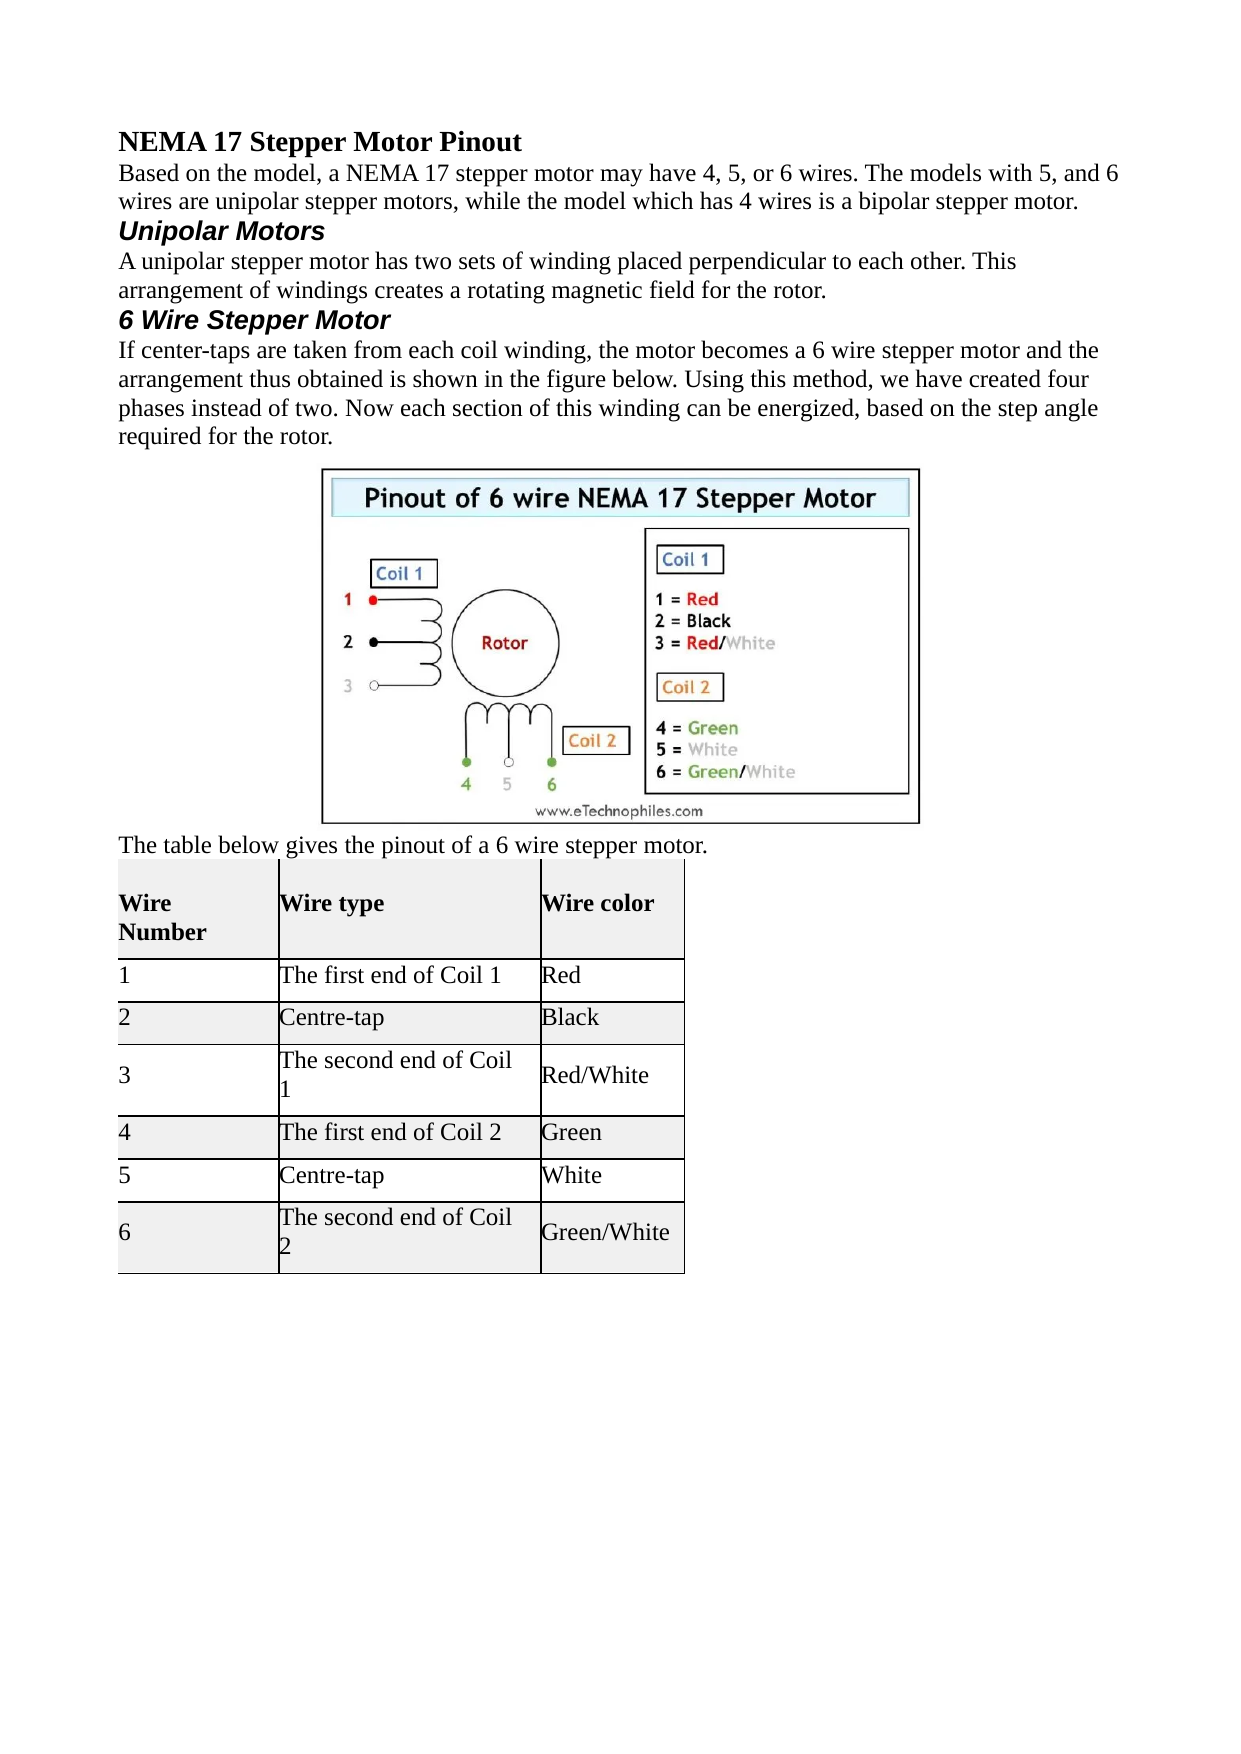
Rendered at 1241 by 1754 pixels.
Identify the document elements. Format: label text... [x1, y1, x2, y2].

text If center-taps are taken from each coil winding, the motor becomes a 6 wire stepper motor and the arrangement thus obtained is shown in the figure below. Using this method, we have created four phases instead of two. Now each section of this winding can be energized, based on the step angle required for the rotor. [118, 335, 1122, 450]
picture [316, 463, 924, 831]
table_header Wire color [542, 859, 684, 958]
subtitle 6 Wire Stepper Motor [118, 304, 1122, 335]
table_cell 6 [118, 1203, 278, 1272]
table_cell The first end of Coil 2 [280, 1117, 540, 1158]
table_cell Centre-tap [280, 1003, 540, 1044]
table_cell 4 [118, 1117, 278, 1158]
table_header Wire type [280, 859, 540, 958]
table_cell 2 [118, 1003, 278, 1044]
subtitle NEMA 17 Stepper Motor Pinout [118, 124, 1122, 158]
table_cell Centre-tap [280, 1160, 540, 1201]
table_cell The second end of Coil 1 [280, 1045, 540, 1115]
table_cell 5 [118, 1160, 278, 1201]
text Based on the model, a NEMA 17 stepper motor may have 4, 5, or 6 wires. The models with 5, and 6 wires are unipolar stepper motors, while the model which has 4 wires is a bipolar stepper motor. [118, 158, 1122, 215]
table_cell The second end of Coil 2 [280, 1203, 540, 1272]
table_header Wire Number [118, 859, 278, 958]
table_cell 3 [118, 1045, 278, 1115]
subtitle Unipolar Motors [118, 215, 1122, 246]
text A unipolar stepper motor has two sets of winding placed perpendicular to each other. This arrangement of windings creates a rotating magnetic field for the rotor. [118, 246, 1122, 304]
table_cell White [542, 1160, 684, 1201]
table_cell The first end of Coil 1 [280, 960, 540, 1001]
table_cell Red/White [542, 1045, 684, 1115]
table_cell Green [542, 1117, 684, 1158]
table_cell Black [542, 1003, 684, 1044]
table_cell Red [542, 960, 684, 1001]
table_cell 1 [118, 960, 278, 1001]
text The table below gives the pinout of a 6 wire stepper motor. [118, 450, 1122, 859]
table_cell Green/White [542, 1203, 684, 1272]
